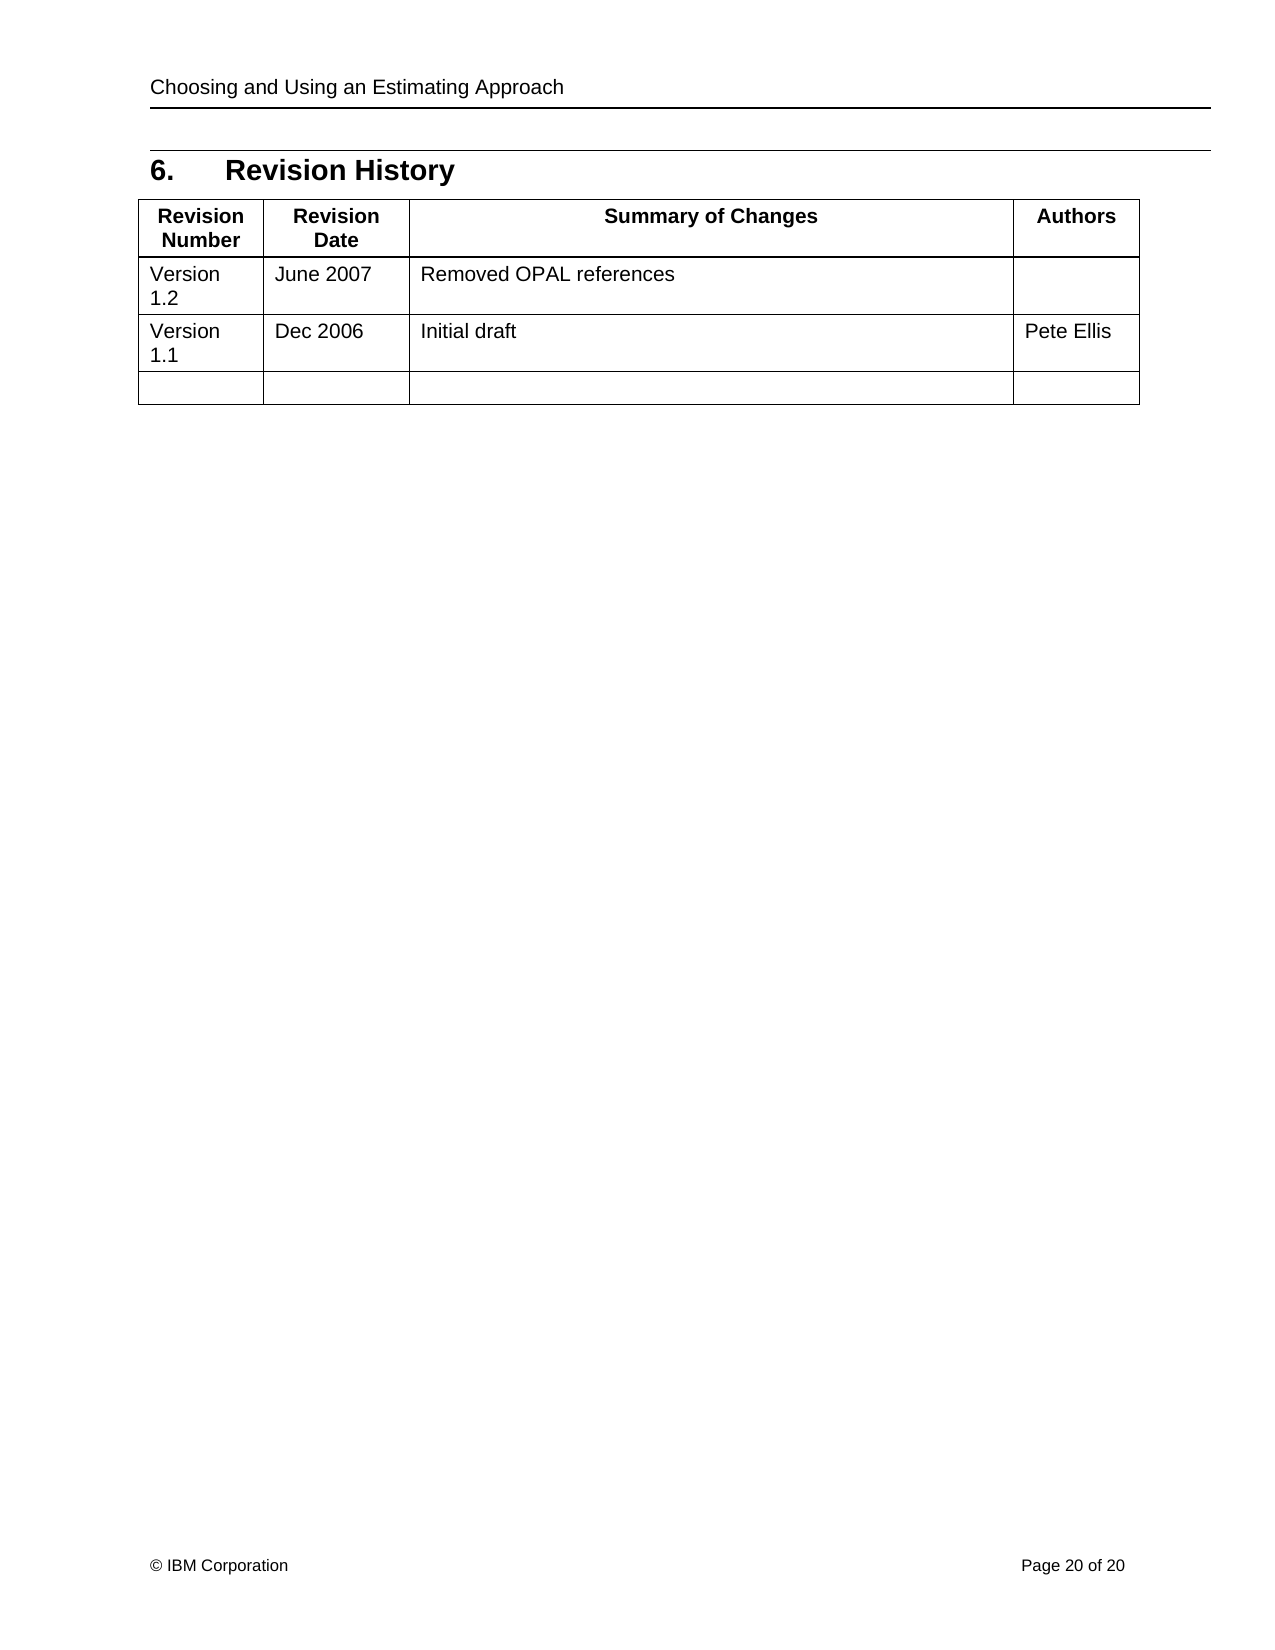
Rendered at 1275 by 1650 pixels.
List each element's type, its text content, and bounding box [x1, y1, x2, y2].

list Revision History [150, 151, 1211, 187]
table_cell Dec 2006 [264, 315, 409, 371]
table_cell [1014, 372, 1139, 404]
table_header Summary of Changes [410, 200, 1013, 256]
table_cell [264, 372, 409, 404]
table_cell Version 1.1 [139, 315, 263, 371]
table_cell Pete Ellis [1014, 315, 1139, 371]
table_cell Removed OPAL references [410, 258, 1013, 314]
table_cell Version 1.2 [139, 258, 263, 314]
table_cell [1014, 258, 1139, 314]
table_cell [139, 372, 263, 404]
table_cell June 2007 [264, 258, 409, 314]
table_header Authors [1014, 200, 1139, 256]
table_cell [410, 372, 1013, 404]
table_header Revision Number [139, 200, 263, 256]
table_cell Initial draft [410, 315, 1013, 371]
table_header Revision Date [264, 200, 409, 256]
